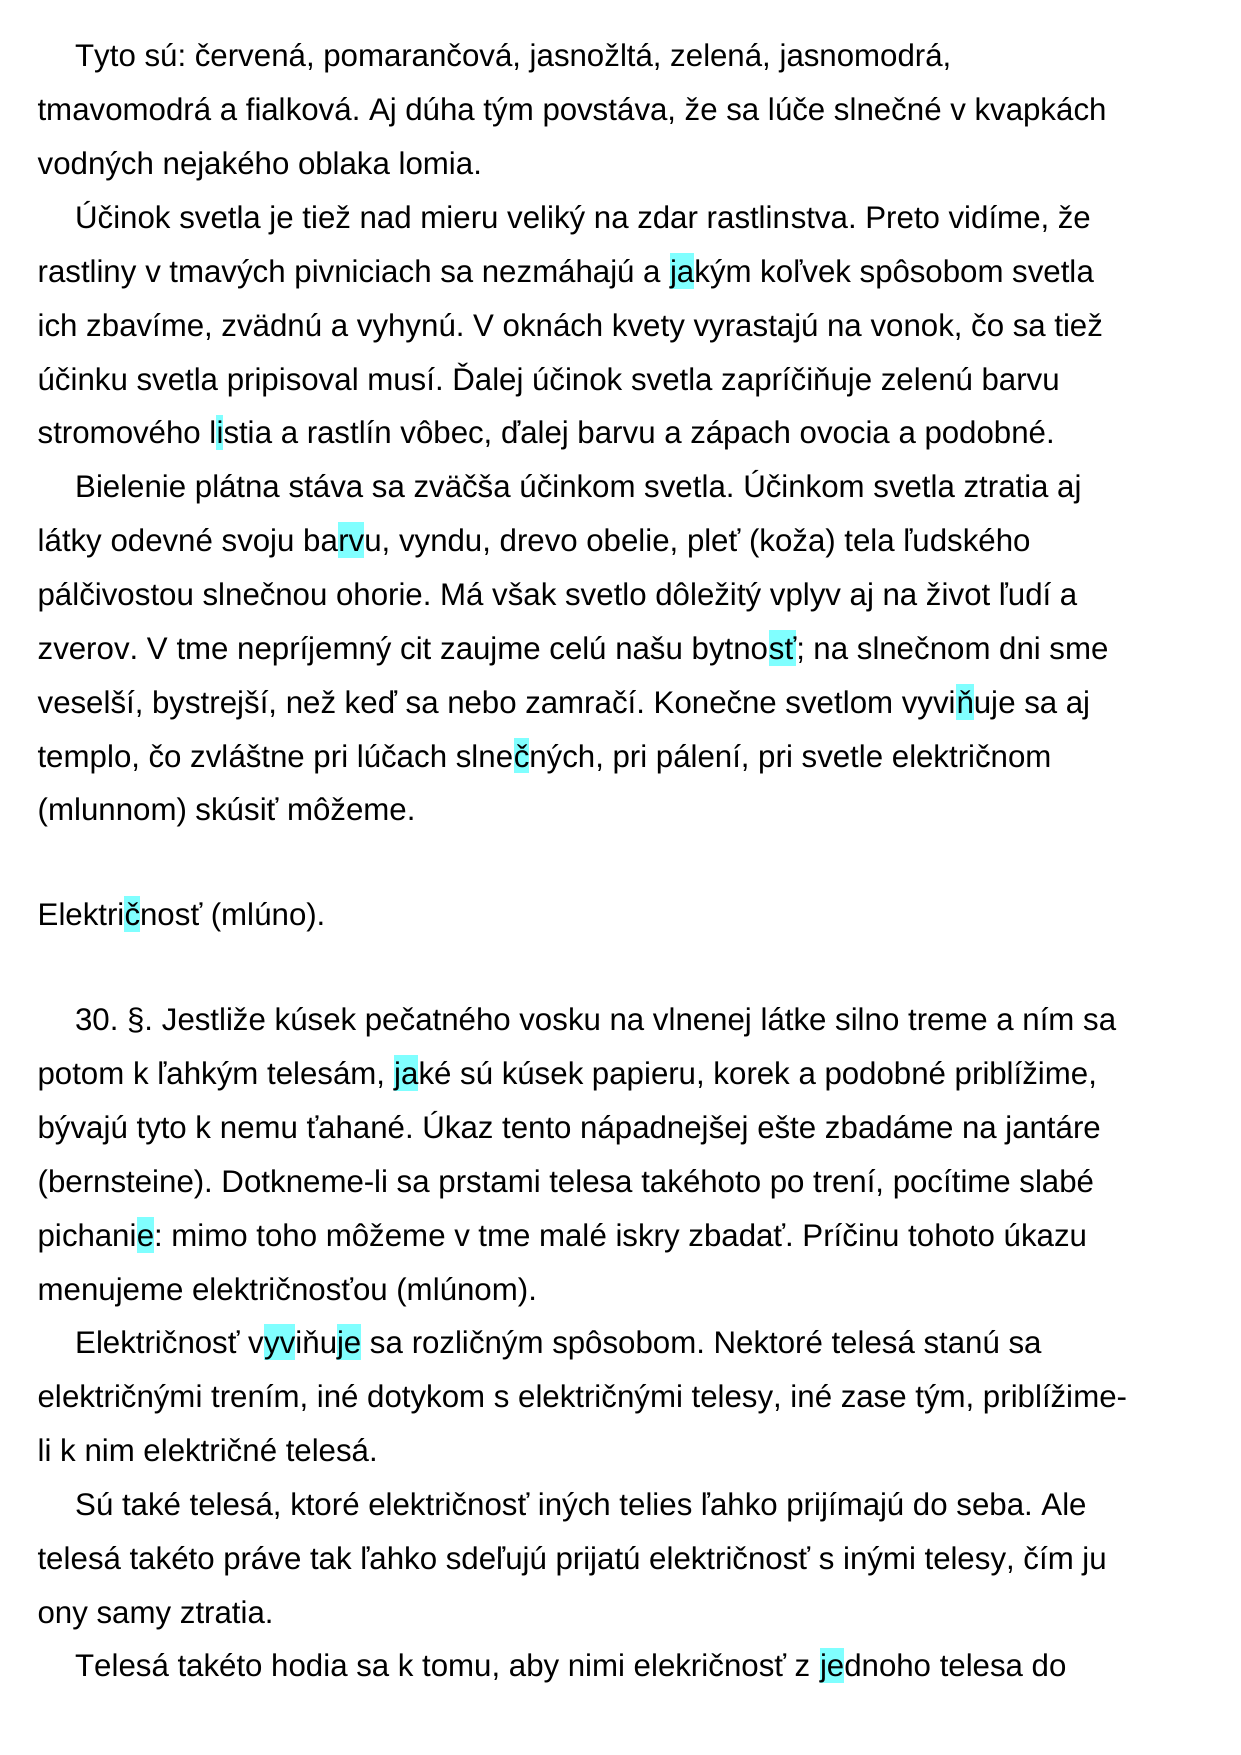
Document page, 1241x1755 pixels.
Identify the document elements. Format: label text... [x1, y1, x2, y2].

text Sú také telesá, ktoré električnosť iných telies ľahko prijímajú do seba. Ale telesá takéto práve tak ľahko sdeľujú prijatú električnosť s inými telesy, čím ju ony samy ztratia. [37, 1486, 1130, 1629]
text Účinok svetla je tiež nad mieru veliký na zdar rastlin­stva. Preto vidíme, že rastliny v tmavých pivniciach sa nezmáhajú a jakým koľvek spôsobom svetla ich zbavíme, zvädnú a vyhynú. V oknách kvety vyrastajú na vonok, čo sa tiež účinku svetla pripisoval musí. Ďalej účinok svetla zapríčiňuje zelenú barvu stromového listia a rastlín vôbec, ďalej barvu a zápach ovocia a podobné. [37, 199, 1130, 450]
text Bielenie plátna stáva sa zväčša účinkom svetla. Účinkom svetla ztratia aj látky odevné svoju barvu, vyndu, drevo obelie, pleť (koža) tela ľudského pálčivostou slnečnou ohorie. Má však svetlo dôležitý vplyv aj na život ľudí a zverov. V tme nepríjemný cit zaujme celú našu bytnosť; na slnečnom dni sme veselší, bystrejší, než keď sa nebo zamračí. Konečne svetlom vyviňuje sa aj templo, čo zvláštne pri lúčach slnečných, pri pálení, pri svetle električnom (mlunnom) skúsiť môžeme. [37, 468, 1130, 827]
text Telesá takéto hodia sa k tomu, aby nimi elekričnosť z jednoho telesa do [37, 1647, 1130, 1683]
subtitle Električnosť (mlúno). [37, 896, 1130, 932]
text Električnosť vyviňuje sa rozličným spôsobom. Nektoré telesá stanú sa električnými trením, iné dotykom s električnými telesy, iné zase tým, priblížime-li k nim električné telesá. [37, 1324, 1130, 1468]
text 30. §. Jestliže kúsek pečatného vosku na vlnenej látke silno treme a ním sa potom k ľahkým telesám, jaké sú kúsek papieru, korek a podobné priblížime, bývajú tyto k nemu ťahané. Úkaz tento nápadnejšej ešte zbadáme na jantáre (bernsteine). Dotkneme-li sa prstami telesa takéhoto po trení, pocítime slabé pichanie: mimo toho môžeme v tme malé iskry zbadať. Príčinu tohoto úkazu menujeme električnosťou (mlúnom). [37, 1001, 1130, 1306]
text Tyto sú: červená, pomarančová, jasnožltá, zelená, jasnomodrá, tmavomodrá a fialková. Aj dúha tým povstáva, že sa lúče slnečné v kvapkách vodných nejakého oblaka lomia. [37, 37, 1130, 181]
